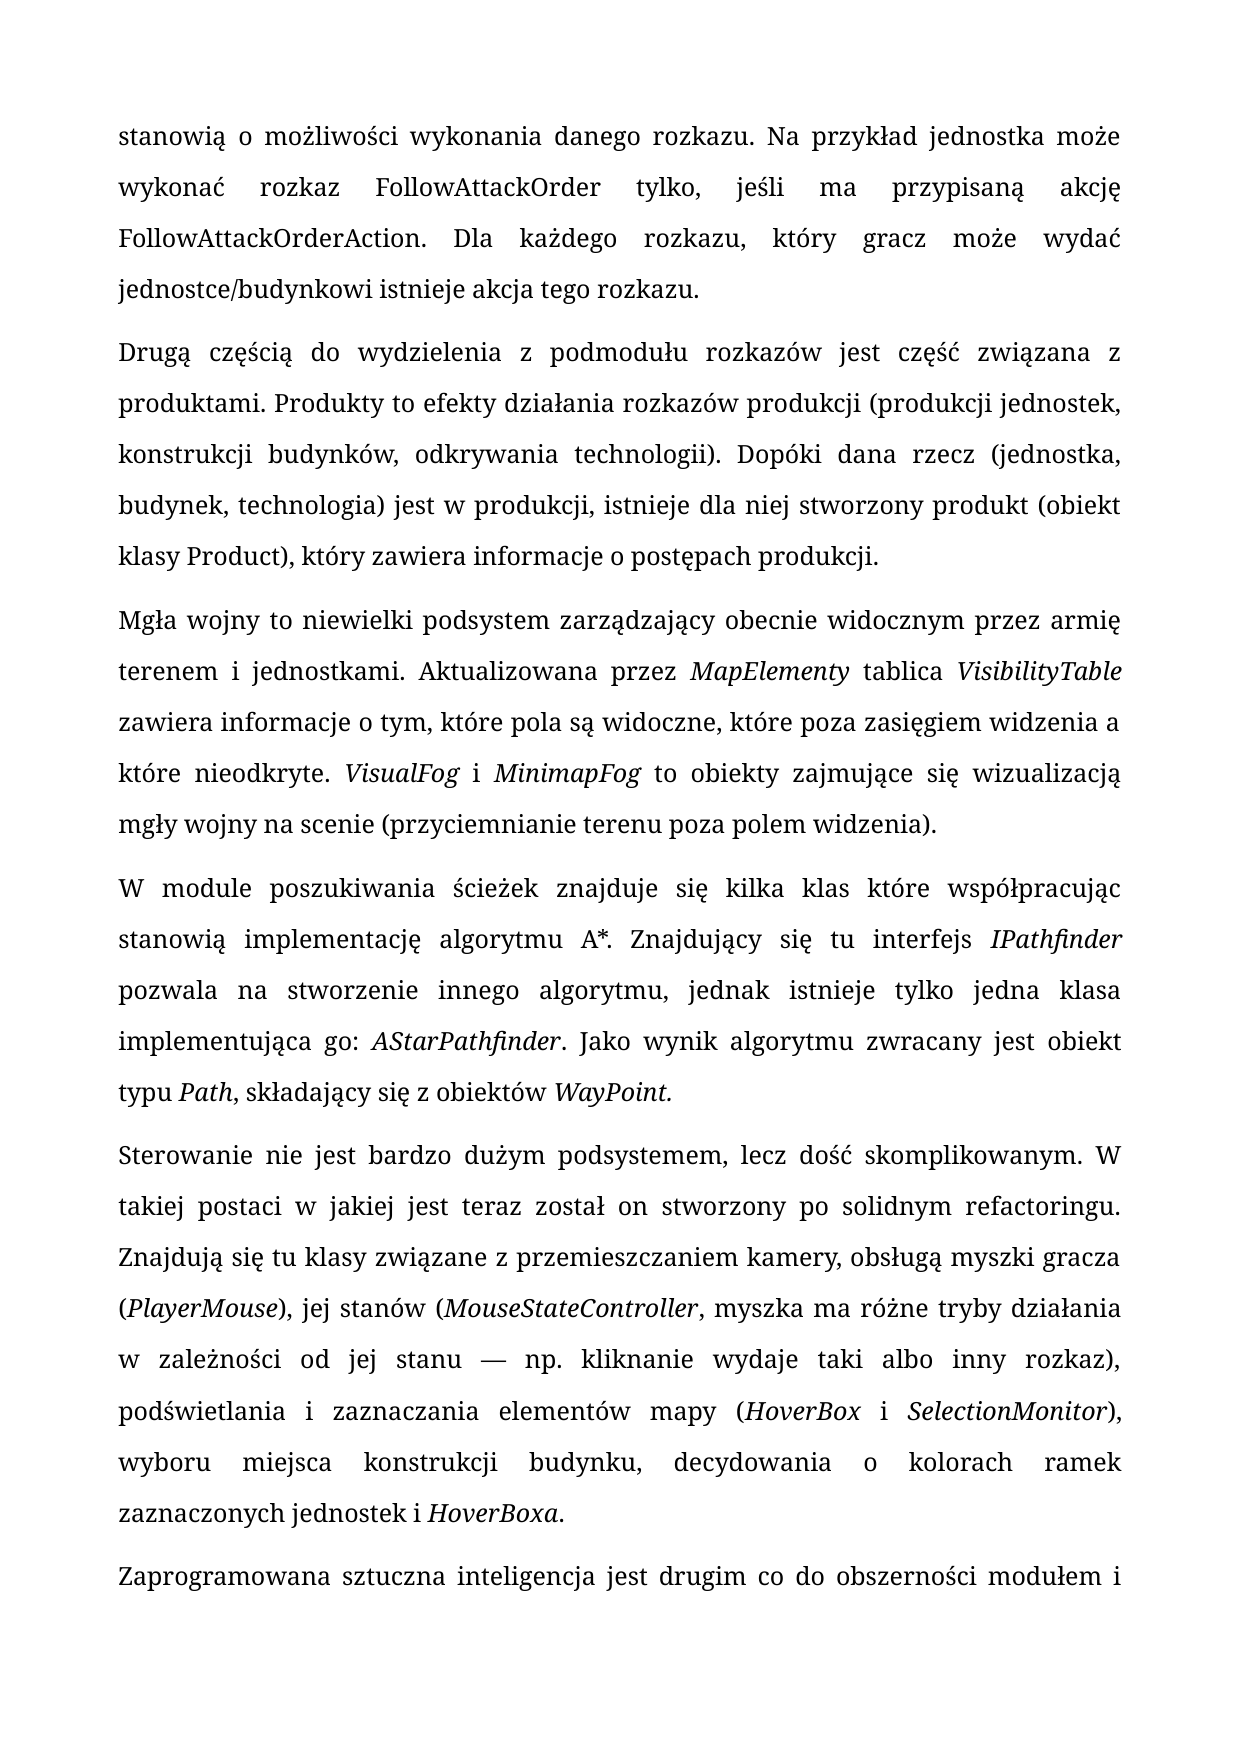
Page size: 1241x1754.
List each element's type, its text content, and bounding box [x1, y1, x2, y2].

text W module poszukiwania ścieżek znajduje się kilka klas które współpracując stanowią implementację algorytmu A*. Znajdujący się tu interfejs IPathfinder pozwala na stworzenie innego algorytmu, jednak istnieje tylko jedna klasa implementująca go: AStarPathfinder. Jako wynik algorytmu zwracany jest obiekt typu Path, składający się z obiektów WayPoint. [118, 870, 1122, 1108]
text Mgła wojny to niewielki podsystem zarządzający obecnie widocznym przez armię terenem i jednostkami. Aktualizowana przez MapElementy tablica VisibilityTable zawiera informacje o tym, które pola są widoczne, które poza zasięgiem widzenia a które nieodkryte. VisualFog i MinimapFog to obiekty zajmujące się wizualizacją mgły wojny na scenie (przyciemnianie terenu poza polem widzenia). [118, 602, 1122, 841]
text Sterowanie nie jest bardzo dużym podsystemem, lecz dość skomplikowanym. W takiej postaci w jakiej jest teraz został on stworzony po solidnym refactoringu. Znajdują się tu klasy związane z przemieszczaniem kamery, obsługą myszki gracza (PlayerMouse), jej stanów (MouseStateController, myszka ma różne tryby działania w zależności od jej stanu — np. kliknanie wydaje taki albo inny rozkaz), podświetlania i zaznaczania elementów mapy (HoverBox i SelectionMonitor), wyboru miejsca konstrukcji budynku, decydowania o kolorach ramek zaznaczonych jednostek i HoverBoxa. [118, 1138, 1122, 1529]
text Zaprogramowana sztuczna inteligencja jest drugim co do obszerności modułem i [118, 1559, 1122, 1593]
text Drugą częścią do wydzielenia z podmodułu rozkazów jest część związana z produktami. Produkty to efekty działania rozkazów produkcji (produkcji jednostek, konstrukcji budynków, odkrywania technologii). Dopóki dana rzecz (jednostka, budynek, technologia) jest w produkcji, istnieje dla niej stworzony produkt (obiekt klasy Product), który zawiera informacje o postępach produkcji. [118, 335, 1122, 573]
text stanowią o możliwości wykonania danego rozkazu. Na przykład jednostka może wykonać rozkaz FollowAttackOrder tylko, jeśli ma przypisaną akcję FollowAttackOrderAction. Dla każdego rozkazu, który gracz może wydać jednostce/budynkowi istnieje akcja tego rozkazu. [118, 118, 1122, 305]
